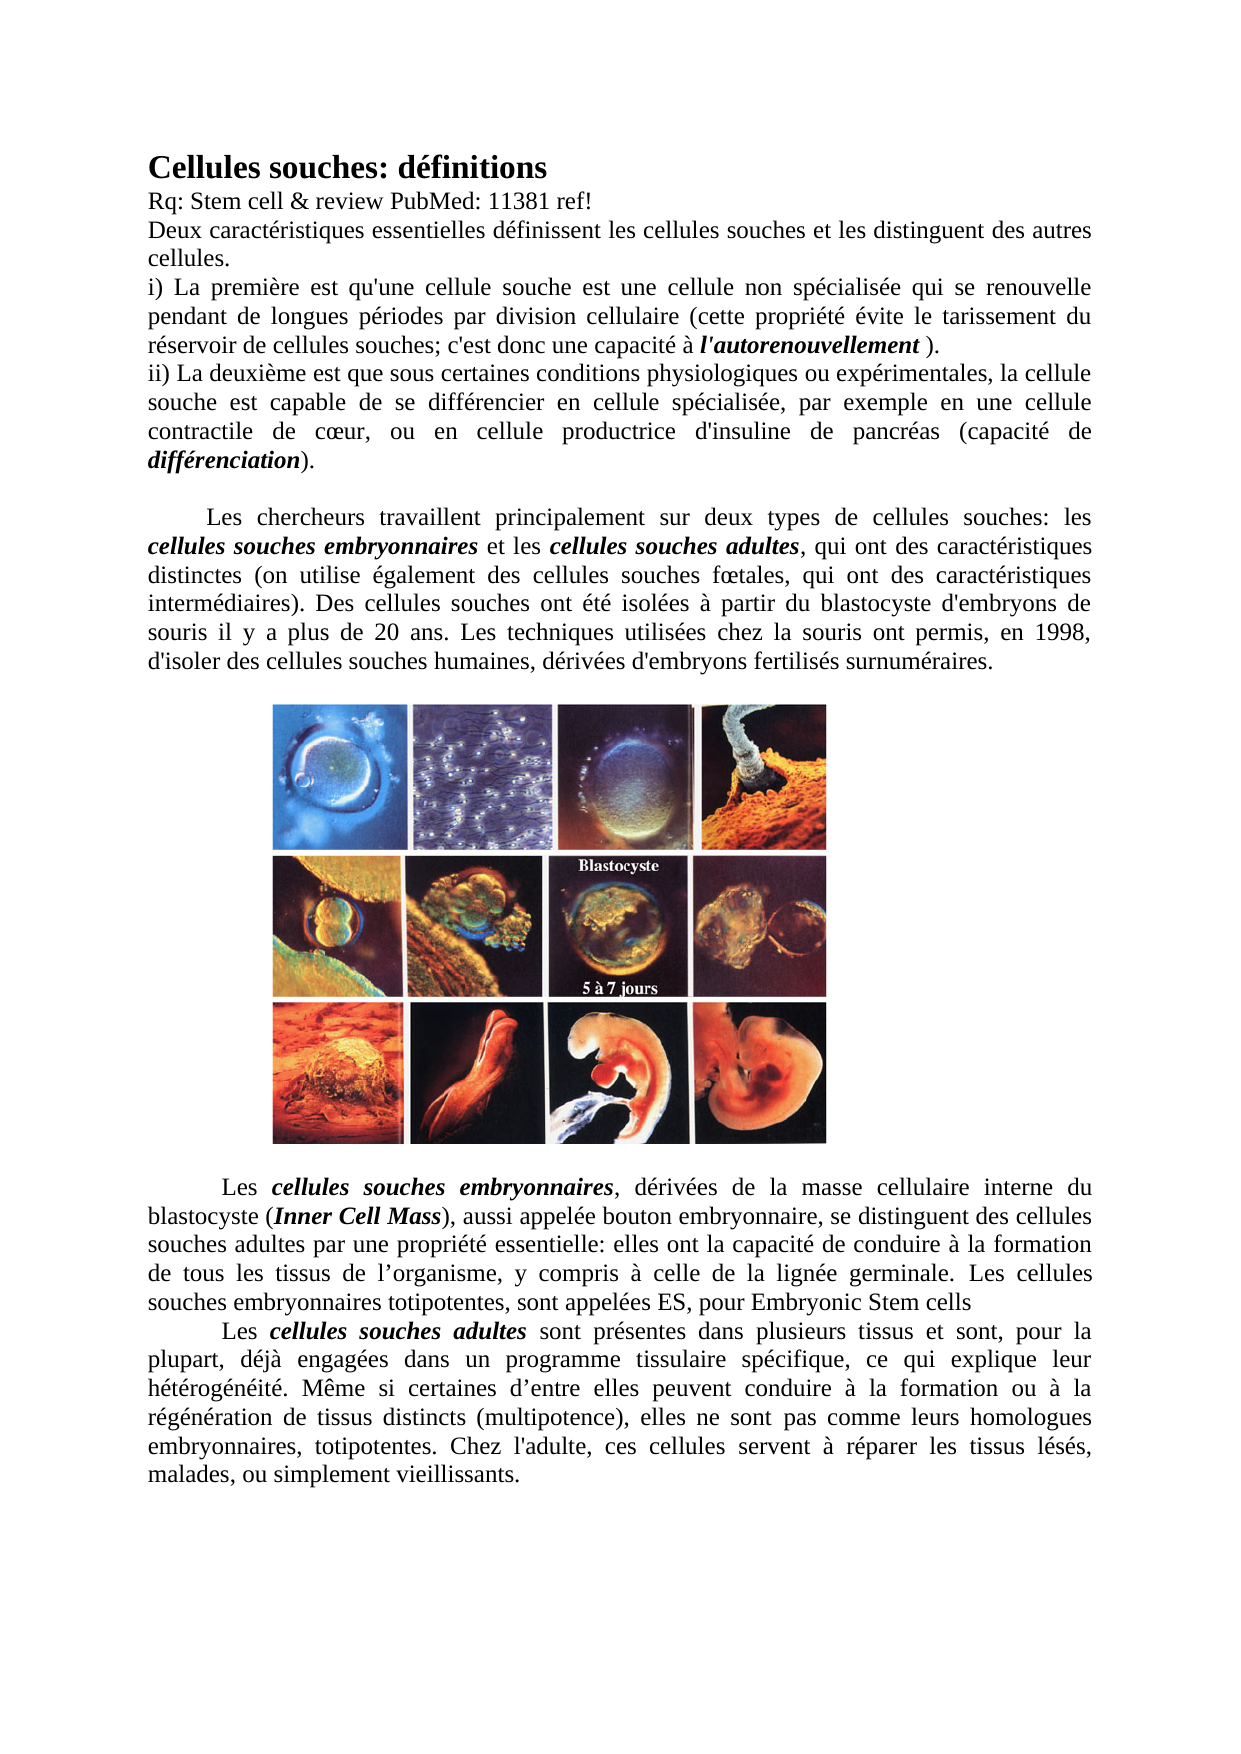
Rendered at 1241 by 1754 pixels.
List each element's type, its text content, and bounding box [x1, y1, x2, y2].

text Deux caractéristiques essentielles définissent les cellules souches et les distinguent des autres cellules. [148, 215, 1093, 272]
text Les chercheurs travaillent principalement sur deux types de cellules souches: les cellules souches embryonnaires et les cellules souches adultes, qui ont des caractéristiques distinctes (on utilise également des cellules souches fœtales, qui ont des caractéristiques intermédiaires). Des cellules souches ont été isolées à partir du blastocyste d'embryons de souris il y a plus de 20 ans. Les techniques utilisées chez la souris ont permis, en 1998, d'isoler des cellules souches humaines, dérivées d'embryons fertilisés surnuméraires. [148, 502, 1093, 675]
text i) La première est qu'une cellule souche est une cellule non spécialisée qui se renouvelle pendant de longues périodes par division cellulaire (cette propriété évite le tarissement du réservoir de cellules souches; c'est donc une capacité à l'autorenouvellement ). [148, 272, 1093, 358]
text Les cellules souches adultes sont présentes dans plusieurs tissus et sont, pour la plupart, déjà engagées dans un programme tissulaire spécifique, ce qui explique leur hétérogénéité. Même si certaines d’entre elles peuvent conduire à la formation ou à la régénération de tissus distincts (multipotence), elles ne sont pas comme leurs homologues embryonnaires, totipotentes. Chez l'adulte, ces cellules servent à réparer les tissus lésés, malades, ou simplement vieillissants. [148, 1316, 1093, 1488]
subtitle Cellules souches: définitions [148, 148, 1093, 186]
text Les cellules souches embryonnaires, dérivées de la masse cellulaire interne du blastocyste (Inner Cell Mass), aussi appelée bouton embryonnaire, se distinguent des cellules souches adultes par une propriété essentielle: elles ont la capacité de conduire à la formation de tous les tissus de l’organisme, y compris à celle de la lignée germinale. Les cellules souches embryonnaires totipotentes, sont appelées ES, pour Embryonic Stem cells [148, 1172, 1093, 1316]
picture [264, 703, 827, 1144]
text Rq: Stem cell & review PubMed: 11381 ref! [148, 186, 1093, 215]
text ii) La deuxième est que sous certaines conditions physiologiques ou expérimentales, la cellule souche est capable de se différencier en cellule spécialisée, par exemple en une cellule contractile de cœur, ou en cellule productrice d'insuline de pancréas (capacité de différenciation). [148, 358, 1093, 473]
